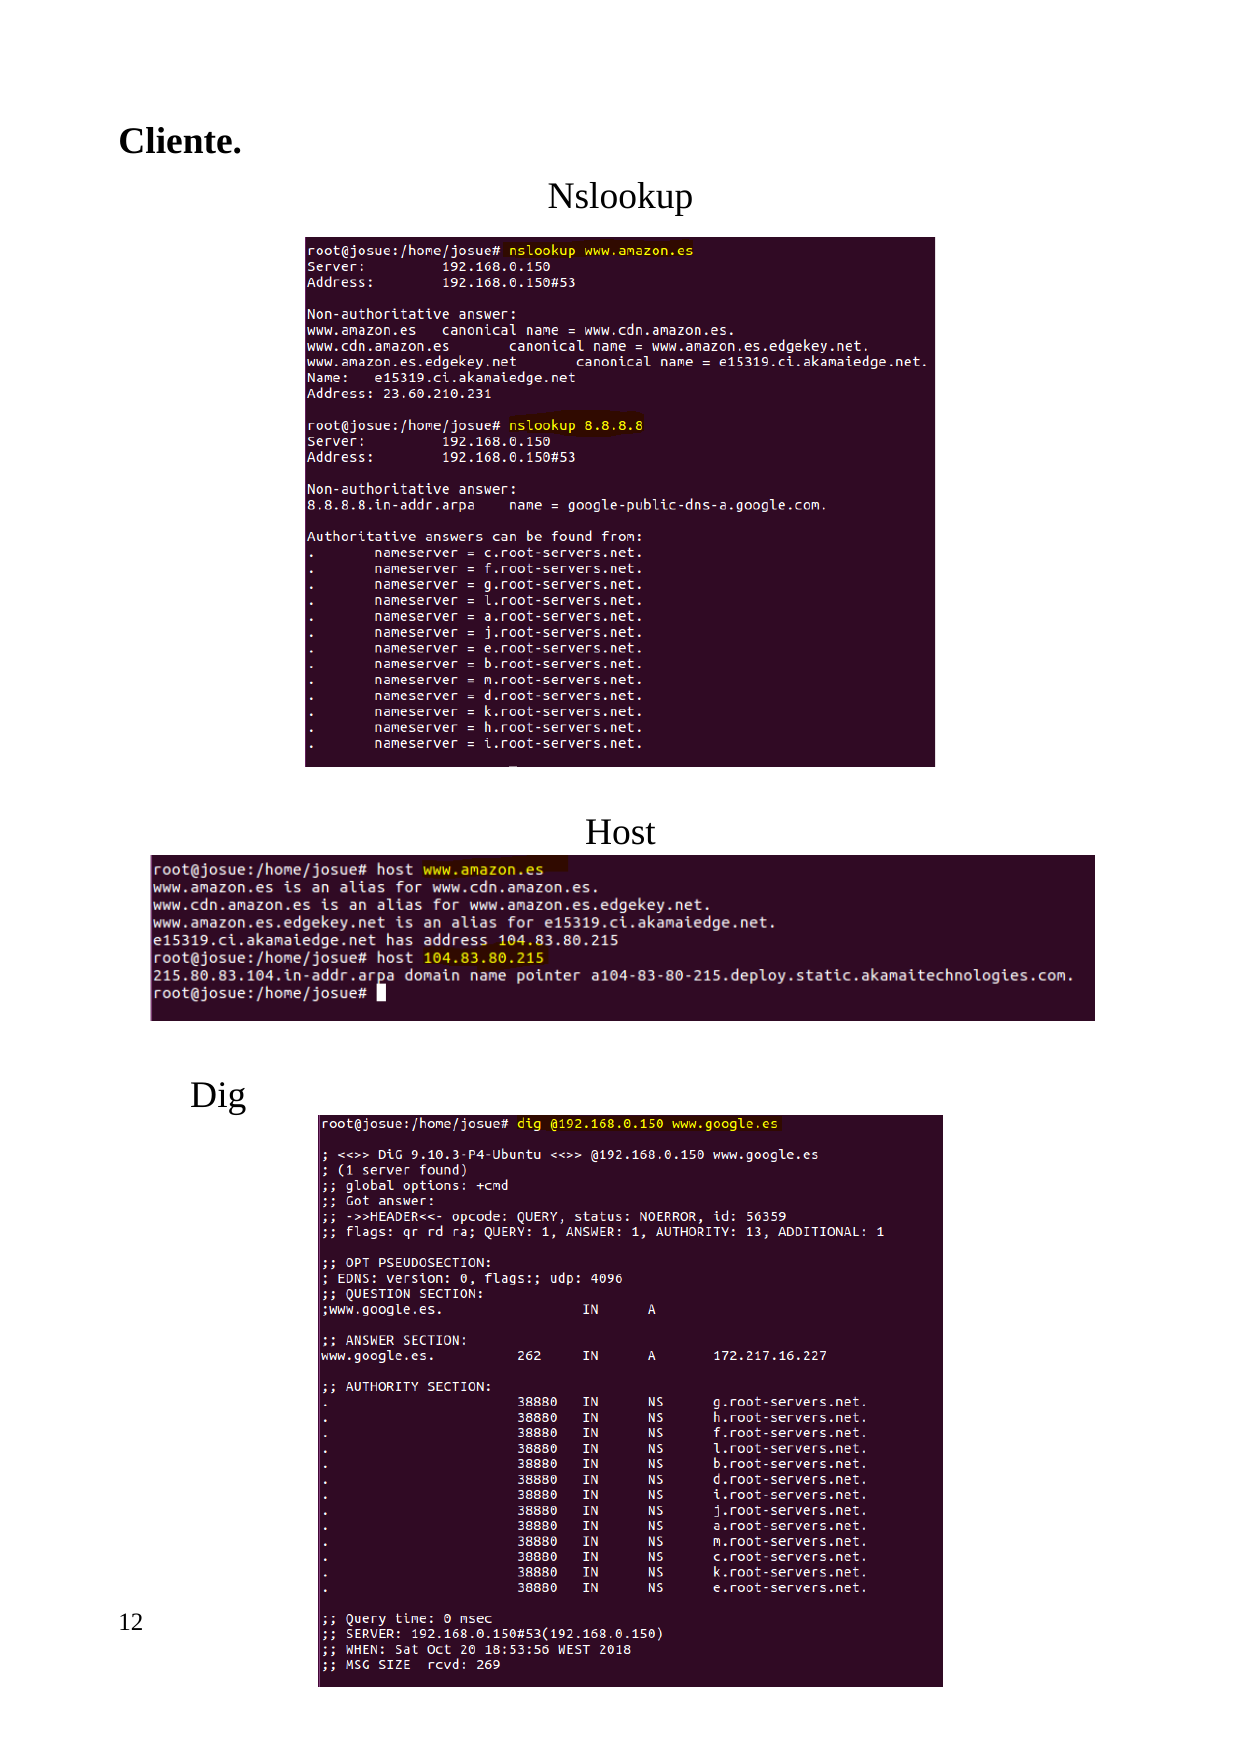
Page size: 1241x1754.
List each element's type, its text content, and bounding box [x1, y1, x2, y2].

text Dig [118, 1072, 1122, 1115]
picture [318, 1115, 943, 1687]
picture [305, 237, 936, 767]
subtitle Cliente. [118, 118, 1122, 161]
picture [150, 855, 1095, 1021]
text Nslookup [118, 174, 1122, 217]
text Host [118, 809, 1122, 852]
